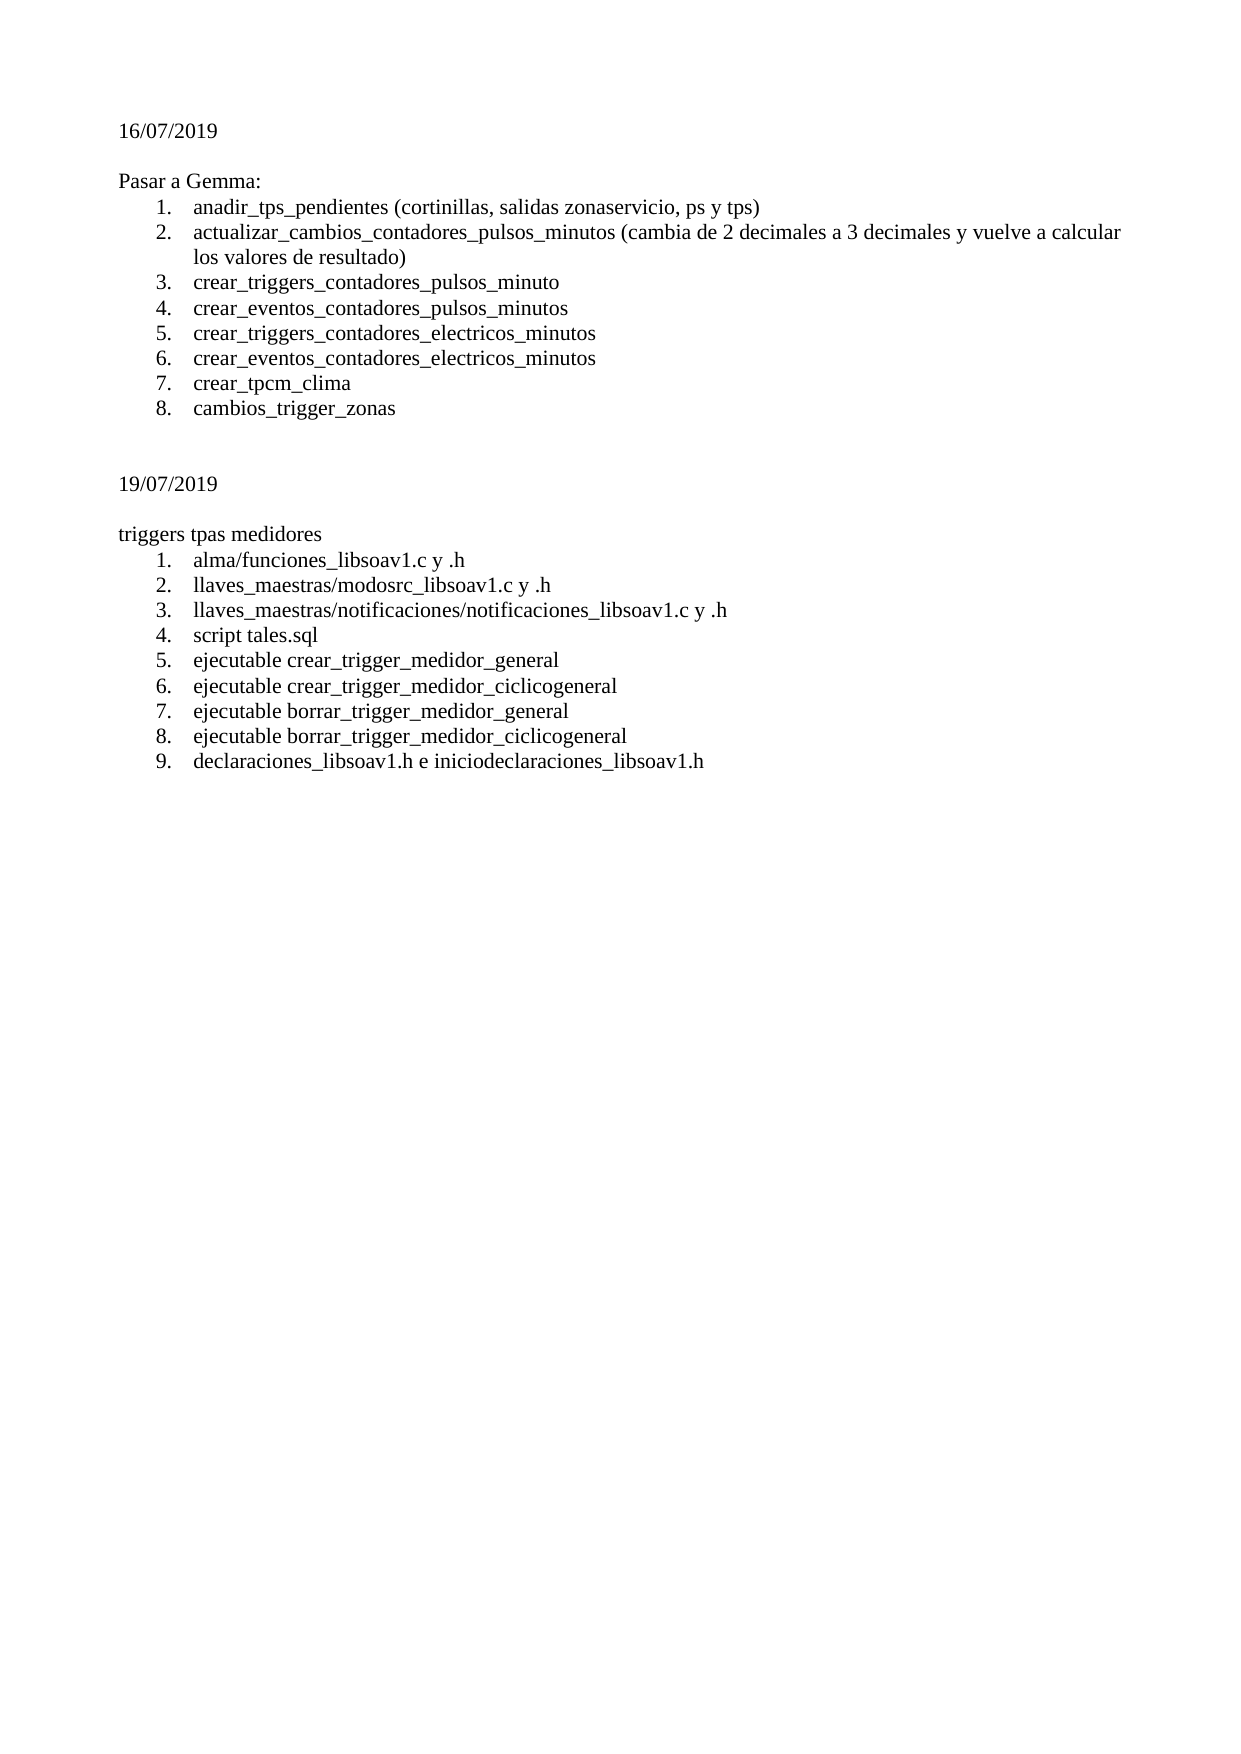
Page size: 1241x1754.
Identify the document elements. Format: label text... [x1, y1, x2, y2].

list crear_triggers_contadores_electricos_minutos [156, 320, 1122, 345]
list script tales.sql [156, 622, 1122, 647]
list cambios_trigger_zonas [156, 395, 1122, 421]
list crear_tpcm_clima [156, 370, 1122, 395]
list crear_eventos_contadores_pulsos_minutos [156, 294, 1122, 320]
list anadir_tps_pendientes (cortinillas, salidas zonaservicio, ps y tps) [156, 194, 1122, 219]
text 19/07/2019 [118, 471, 1122, 496]
list declaraciones_libsoav1.h e iniciodeclaraciones_libsoav1.h [156, 748, 1122, 773]
list ejecutable borrar_trigger_medidor_ciclicogeneral [156, 723, 1122, 748]
list crear_eventos_contadores_electricos_minutos [156, 345, 1122, 370]
list llaves_maestras/modosrc_libsoav1.c y .h [156, 572, 1122, 597]
list llaves_maestras/notificaciones/notificaciones_libsoav1.c y .h [156, 597, 1122, 622]
list actualizar_cambios_contadores_pulsos_minutos (cambia de 2 decimales a 3 decimales y vuelve a calcular los valores de resultado) [156, 219, 1122, 269]
text 16/07/2019 [118, 118, 1122, 143]
list ejecutable crear_trigger_medidor_ciclicogeneral [156, 673, 1122, 698]
text Pasar a Gemma: [118, 168, 1122, 194]
list ejecutable crear_trigger_medidor_general [156, 647, 1122, 673]
list crear_triggers_contadores_pulsos_minuto [156, 269, 1122, 294]
list ejecutable borrar_trigger_medidor_general [156, 698, 1122, 723]
text triggers tpas medidores [118, 521, 1122, 547]
list alma/funciones_libsoav1.c y .h [156, 547, 1122, 572]
